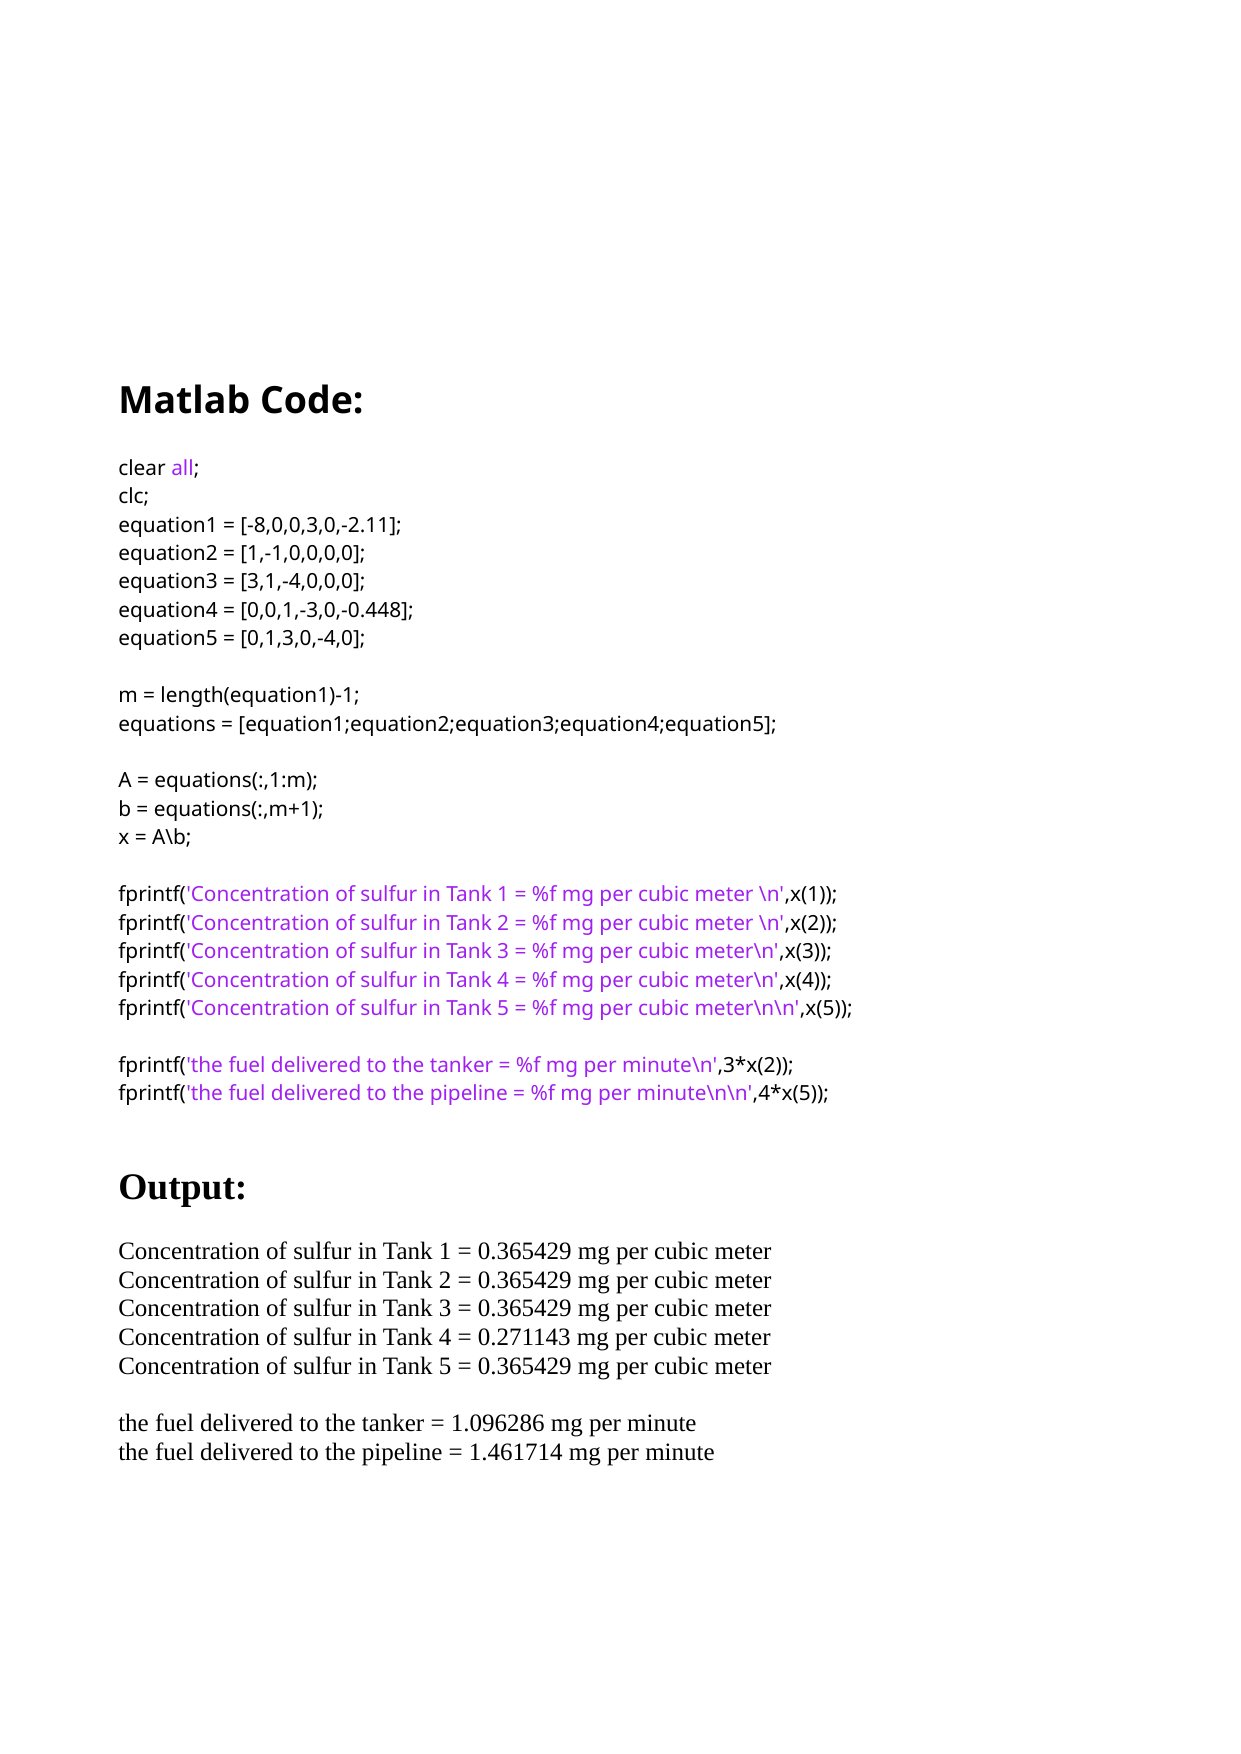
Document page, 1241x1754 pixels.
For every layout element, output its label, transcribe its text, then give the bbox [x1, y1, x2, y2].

text fprintf('Concentration of sulfur in Tank 5 = %f mg per cubic meter\n\n',x(5)); [118, 993, 1122, 1022]
text Concentration of sulfur in Tank 1 = 0.365429 mg per cubic meter [118, 1236, 1122, 1265]
text equation4 = [0,0,1,-3,0,-0.448]; [118, 595, 1122, 623]
text Concentration of sulfur in Tank 3 = 0.365429 mg per cubic meter [118, 1293, 1122, 1322]
text Concentration of sulfur in Tank 2 = 0.365429 mg per cubic meter [118, 1265, 1122, 1293]
text m = length(equation1)-1; [118, 680, 1122, 709]
text fprintf('Concentration of sulfur in Tank 4 = %f mg per cubic meter\n',x(4)); [118, 965, 1122, 993]
text clear all; [118, 453, 1122, 481]
text the fuel delivered to the tanker = 1.096286 mg per minute [118, 1408, 1122, 1437]
text fprintf('Concentration of sulfur in Tank 1 = %f mg per cubic meter \n',x(1)); [118, 879, 1122, 908]
text fprintf('Concentration of sulfur in Tank 3 = %f mg per cubic meter\n',x(3)); [118, 936, 1122, 965]
text clc; [118, 481, 1122, 510]
text equation3 = [3,1,-4,0,0,0]; [118, 567, 1122, 595]
text A = equations(:,1:m); [118, 766, 1122, 794]
text the fuel delivered to the pipeline = 1.461714 mg per minute [118, 1437, 1122, 1466]
text equation5 = [0,1,3,0,-4,0]; [118, 623, 1122, 652]
text b = equations(:,m+1); [118, 794, 1122, 822]
text fprintf('the fuel delivered to the pipeline = %f mg per minute\n\n',4*x(5)); [118, 1078, 1122, 1107]
text Concentration of sulfur in Tank 5 = 0.365429 mg per cubic meter [118, 1351, 1122, 1380]
text fprintf('Concentration of sulfur in Tank 2 = %f mg per cubic meter \n',x(2)); [118, 908, 1122, 936]
text x = A\b; [118, 822, 1122, 851]
text equation1 = [-8,0,0,3,0,-2.11]; [118, 510, 1122, 538]
text Concentration of sulfur in Tank 4 = 0.271143 mg per cubic meter [118, 1322, 1122, 1351]
text equation2 = [1,-1,0,0,0,0]; [118, 538, 1122, 567]
text Matlab Code: [118, 373, 1122, 424]
text fprintf('the fuel delivered to the tanker = %f mg per minute\n',3*x(2)); [118, 1050, 1122, 1078]
text equations = [equation1;equation2;equation3;equation4;equation5]; [118, 709, 1122, 737]
text Output: [118, 1164, 1122, 1207]
